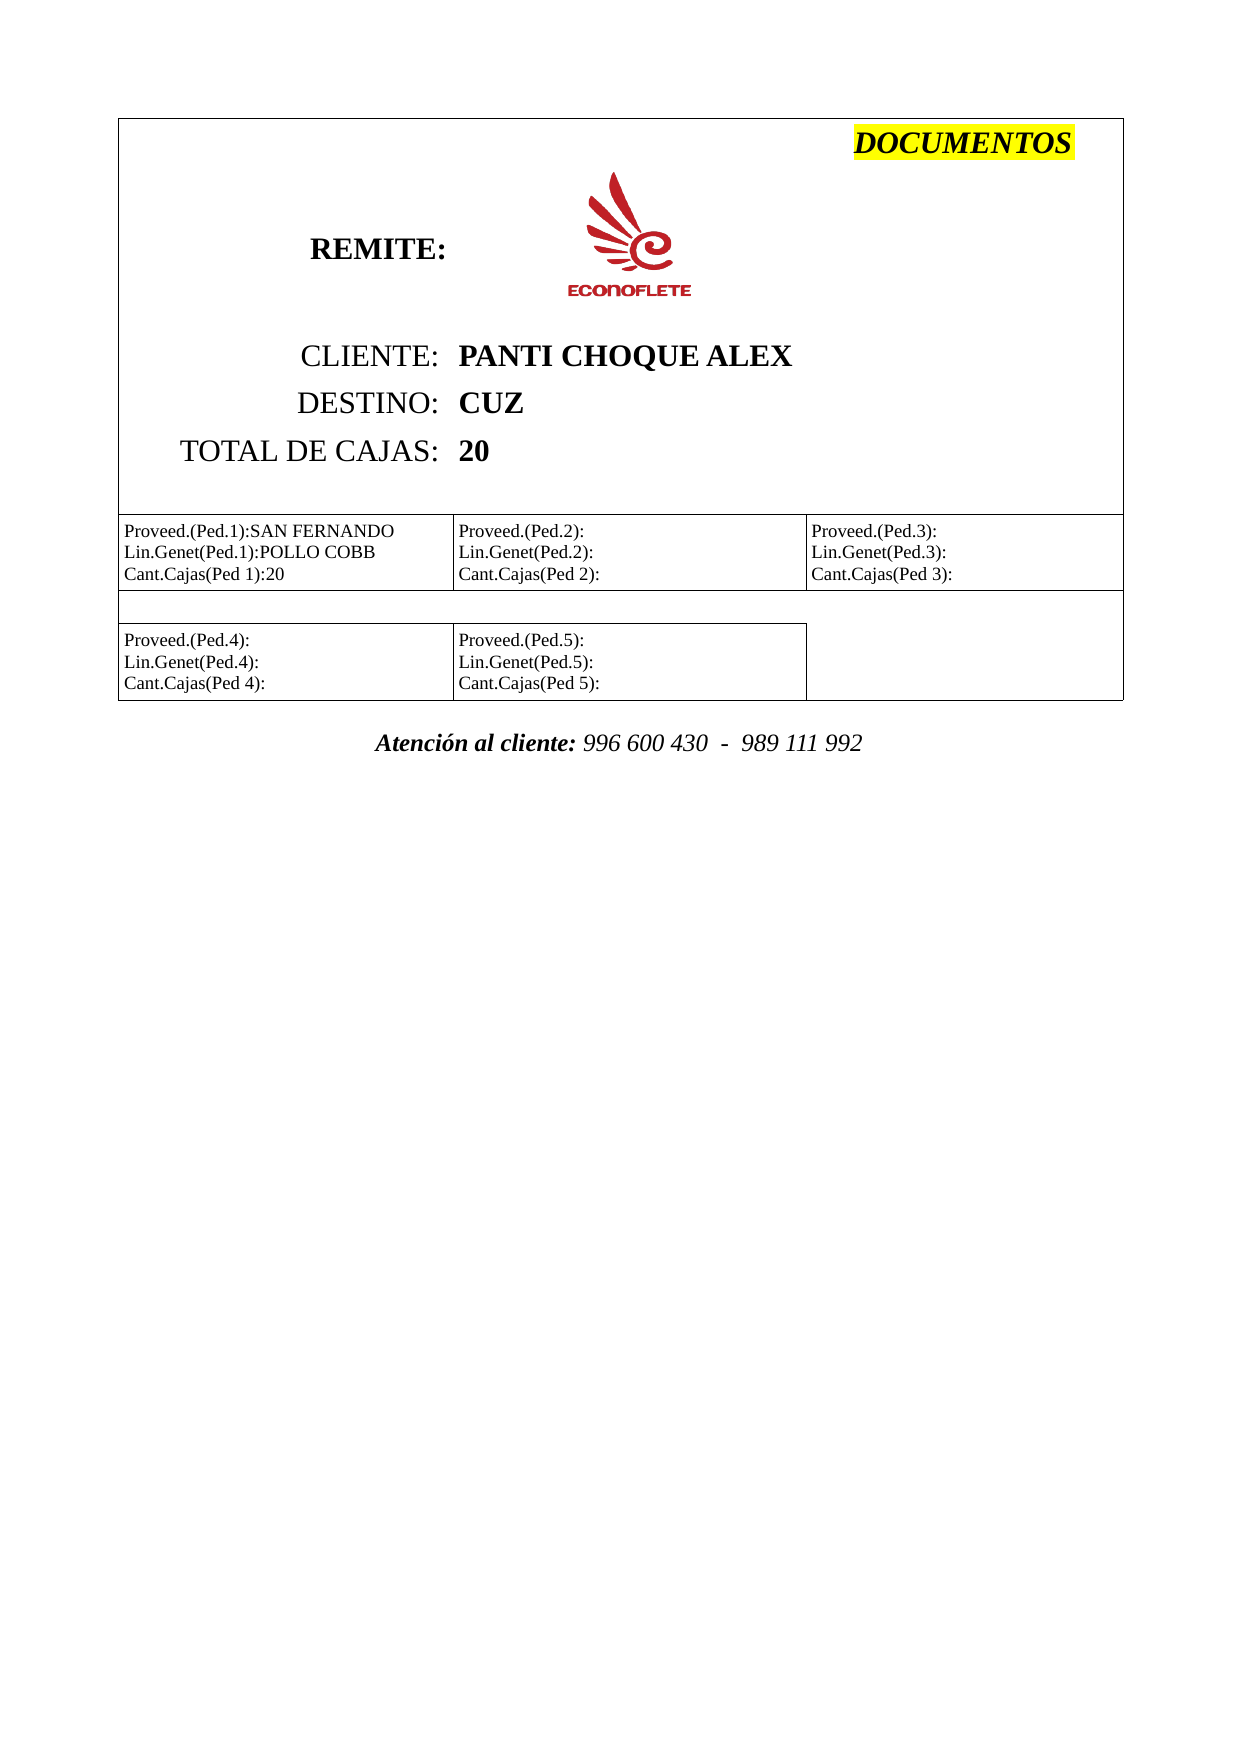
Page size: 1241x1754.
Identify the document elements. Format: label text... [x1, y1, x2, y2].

table_cell PANTI CHOQUE ALEX [453, 332, 1123, 379]
table_cell CUZ [453, 379, 806, 426]
table_header [119, 119, 453, 166]
table_cell REMITE: [119, 166, 453, 332]
table_cell [806, 591, 1123, 623]
table_cell [806, 166, 1123, 332]
table_cell [806, 379, 1123, 426]
table_cell TOTAL DE CAJAS: [119, 426, 453, 474]
table_cell [453, 474, 806, 514]
table_cell Proveed.(Ped.1):SAN FERNANDO Lin.Genet(Ped.1):POLLO COBB Cant.Cajas(Ped 1):20 [119, 515, 453, 590]
table_cell [119, 474, 453, 514]
table_cell Proveed.(Ped.3): Lin.Genet(Ped.3): Cant.Cajas(Ped 3): [807, 515, 1123, 590]
table_cell [119, 591, 453, 623]
table_header DOCUMENTOS [806, 119, 1123, 166]
table_cell [453, 591, 806, 623]
table_cell DESTINO: [119, 379, 453, 426]
table_cell [806, 474, 1123, 514]
table_cell Proveed.(Ped.4): Lin.Genet(Ped.4): Cant.Cajas(Ped 4): [119, 624, 453, 699]
table_cell 20 [453, 426, 1123, 474]
table_cell Proveed.(Ped.5): Lin.Genet(Ped.5): Cant.Cajas(Ped 5): [454, 624, 806, 699]
table_cell [453, 166, 806, 332]
text Atención al cliente: 996 600 430 - 989 111 992 [118, 728, 1122, 757]
picture [552, 171, 707, 297]
table_cell [807, 623, 1123, 699]
table_cell Proveed.(Ped.2): Lin.Genet(Ped.2): Cant.Cajas(Ped 2): [454, 515, 806, 590]
table_header [453, 119, 806, 166]
table_cell CLIENTE: [119, 332, 453, 379]
